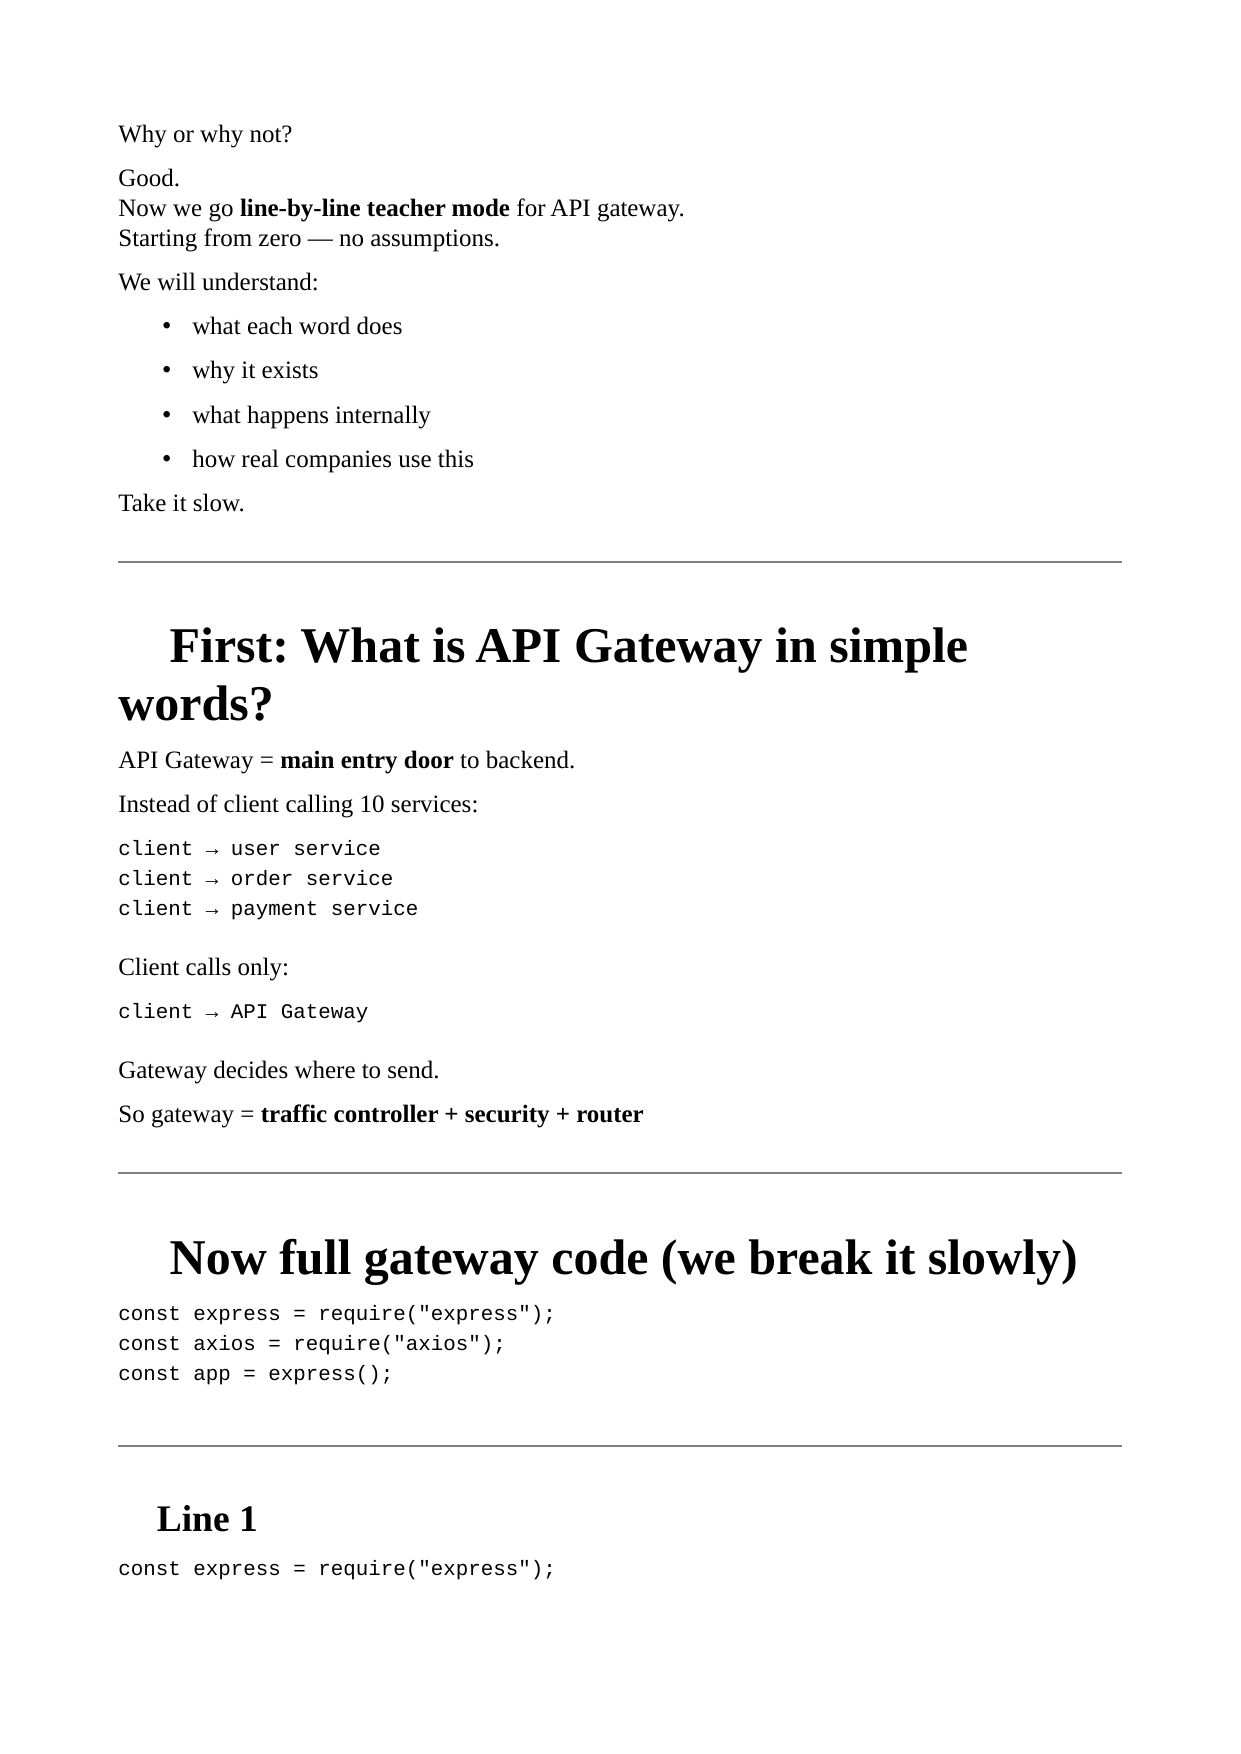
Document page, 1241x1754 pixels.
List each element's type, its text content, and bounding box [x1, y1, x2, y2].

text const axios = require("axios"); [118, 1327, 1122, 1357]
text Good. Now we go line-by-line teacher mode for API gateway. Starting from zero — no assumptions. [118, 162, 1122, 251]
text Instead of client calling 10 services: [118, 788, 1122, 818]
list how real companies use this [162, 443, 1122, 473]
text Take it slow. [118, 487, 1122, 517]
text const express = require("express"); [118, 1297, 1122, 1327]
text Client calls only: [118, 951, 1122, 981]
text Why or why not? [118, 118, 1122, 148]
subtitle 🧠 First: What is API Gateway in simple words? [118, 616, 1122, 731]
text We will understand: [118, 266, 1122, 296]
list what happens internally [162, 399, 1122, 428]
list what each word does [162, 310, 1122, 340]
list why it exists [162, 354, 1122, 384]
text client → user service [118, 832, 1122, 862]
text Gateway decides where to send. [118, 1054, 1122, 1084]
text const app = express(); [118, 1357, 1122, 1386]
text client → API Gateway [118, 995, 1122, 1025]
subtitle 🔵 Line 1 [118, 1496, 1122, 1539]
text API Gateway = main entry door to backend. [118, 744, 1122, 773]
text const express = require("express"); [118, 1552, 1122, 1582]
text So gateway = traffic controller + security + router [118, 1098, 1122, 1128]
subtitle 🧠 Now full gateway code (we break it slowly) [118, 1227, 1122, 1285]
text client → order service [118, 862, 1122, 892]
text client → payment service [118, 892, 1122, 921]
